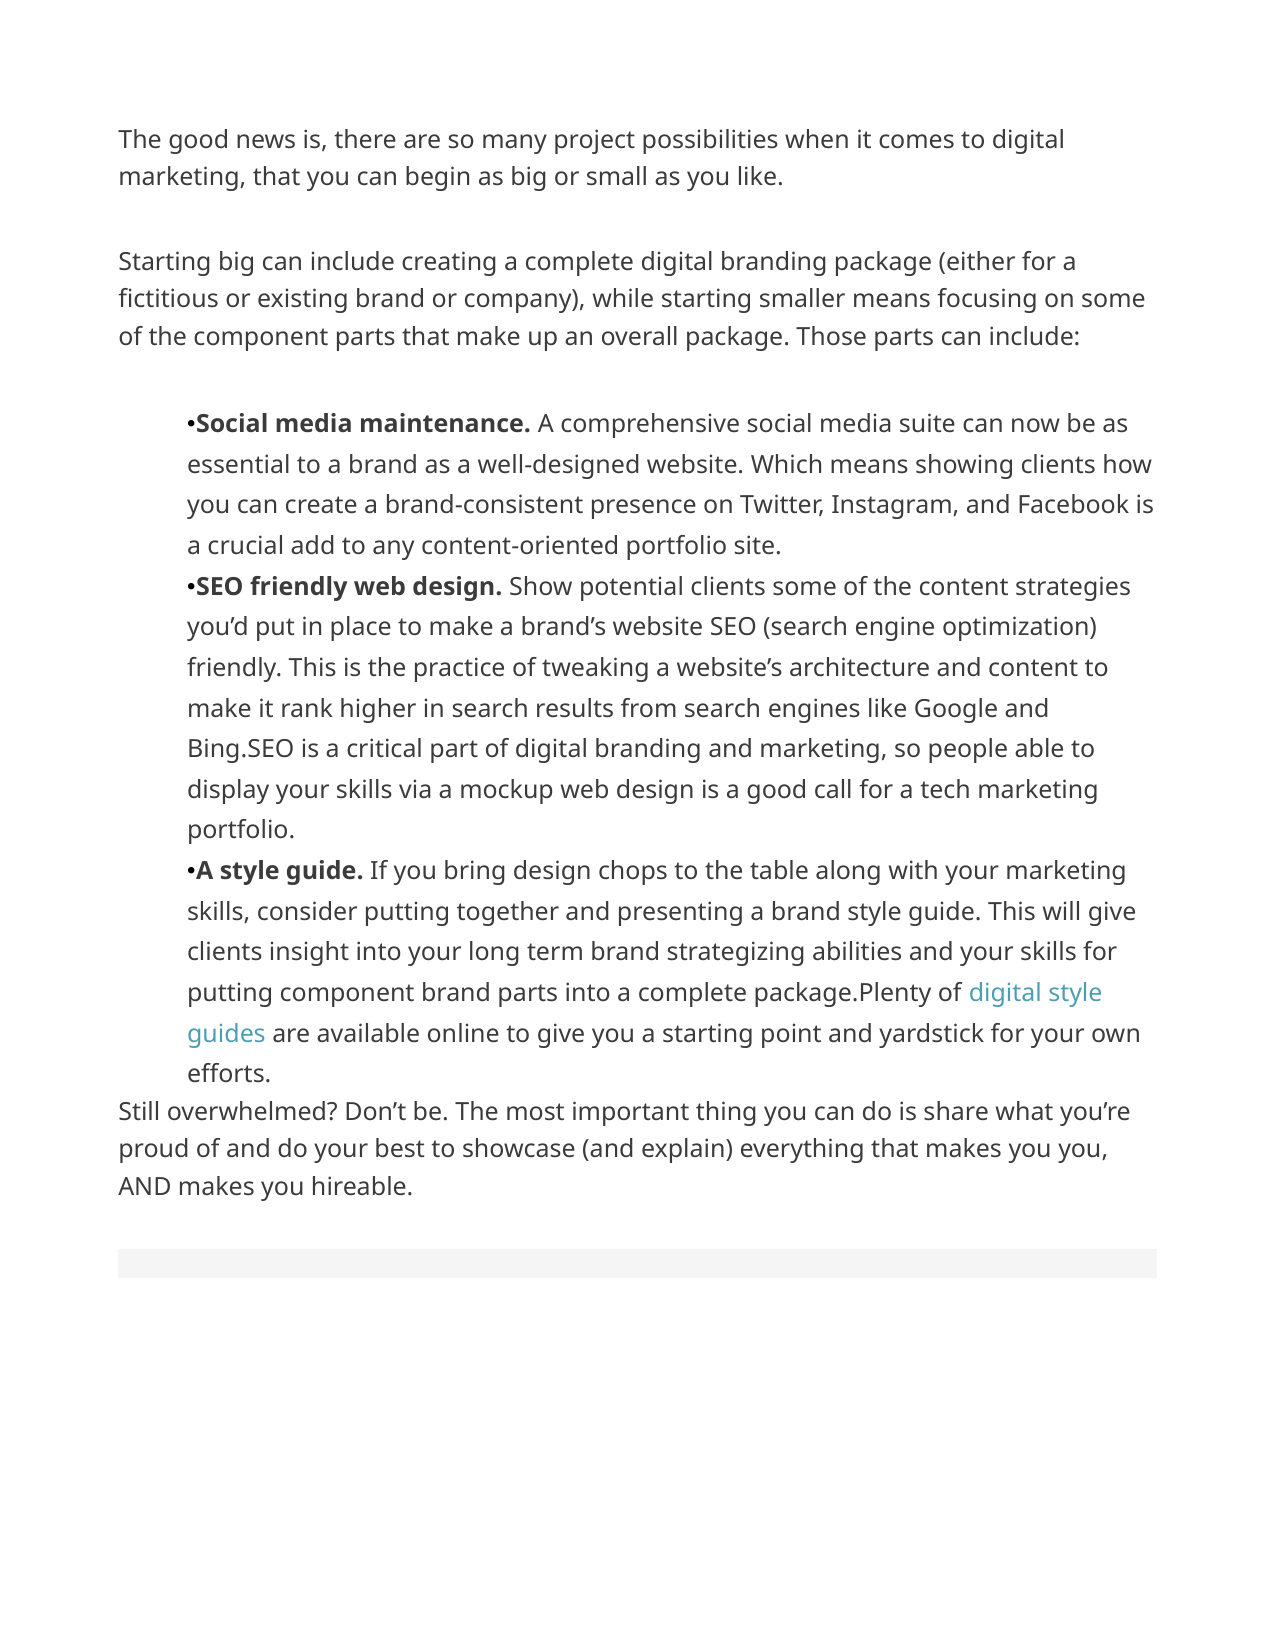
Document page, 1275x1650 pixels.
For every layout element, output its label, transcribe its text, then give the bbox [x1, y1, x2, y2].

list SEO friendly web design. Show potential clients some of the content strategies you’d put in place to make a brand’s website SEO (search engine optimization) friendly. This is the practice of tweaking a website’s architecture and content to make it rank higher in search results from search engines like Google and Bing.SEO is a critical part of digital branding and marketing, so people able to display your skills via a mockup web design is a good call for a tech marketing portfolio. [149, 562, 1157, 846]
list Social media maintenance. A comprehensive social media suite can now be as essential to a brand as a well-designed website. Which means showing clients how you can create a brand-consistent presence on Twitter, Instagram, and Facebook is a crucial add to any content-oriented portfolio site. [149, 399, 1157, 562]
text Still overwhelmed? Don’t be. The most important thing you can do is share what you’re proud of and do your best to showcase (and explain) everything that makes you you, AND makes you hireable. [118, 1090, 1157, 1202]
text Starting big can include creating a complete digital branding package (either for a fictitious or existing brand or company), while starting smaller means focusing on some of the component parts that make up an overall package. Those parts can include: [118, 240, 1157, 352]
list A style guide. If you bring design chops to the table along with your marketing skills, consider putting together and presenting a brand style guide. This will give clients insight into your long term brand strategizing abilities and your skills for putting component brand parts into a complete package.Plenty of digital style guides are available online to give you a starting point and yardstick for your own efforts. [149, 846, 1157, 1090]
text The good news is, there are so many project possibilities when it comes to digital marketing, that you can begin as big or small as you like. [118, 118, 1157, 193]
